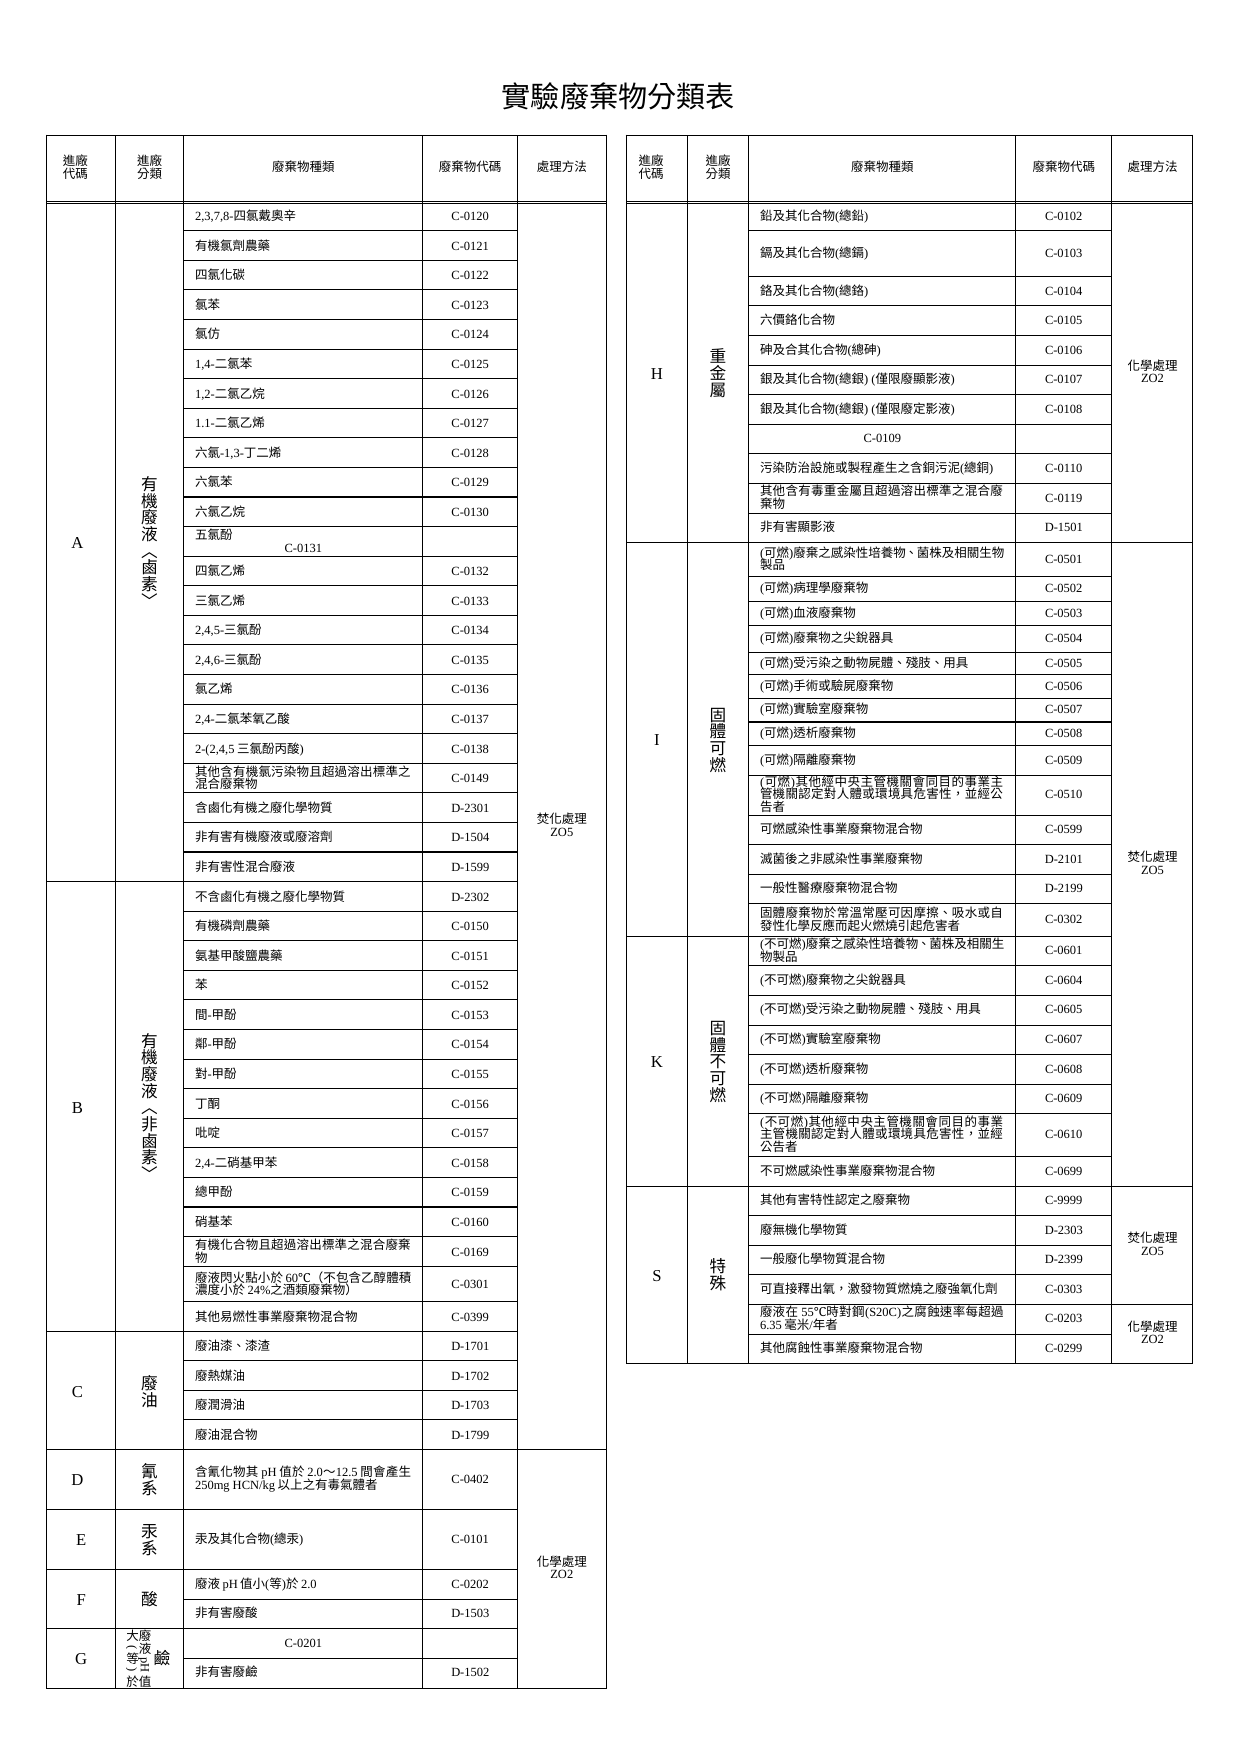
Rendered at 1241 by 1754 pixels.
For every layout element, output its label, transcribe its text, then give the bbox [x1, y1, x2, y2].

table_cell 六氯-1,3-丁二烯 [184, 438, 422, 467]
table_cell (可燃)隔離廢棄物 [749, 746, 1015, 775]
table_cell 不含鹵化有機之廢化學物質 [184, 882, 422, 911]
table_header 處理方法 [518, 136, 606, 201]
table_header 進廠代碼 [47, 136, 115, 201]
table_cell 鉻及其化合物(總鉻) [749, 277, 1015, 305]
table_cell 非有害顯影液 [749, 514, 1015, 542]
table_cell C-0137 [423, 705, 517, 733]
table_cell 廢油漆、漆渣 [184, 1332, 422, 1360]
table_cell D-2399 [1016, 1246, 1111, 1274]
table_cell 有機廢液〈鹵素〉 [116, 204, 183, 881]
table_cell C-0126 [423, 379, 517, 408]
table_cell D-1599 [423, 853, 517, 881]
table_cell C-0120 [423, 204, 517, 230]
table_cell (可燃)手術或驗屍廢棄物 [749, 675, 1015, 698]
table_cell C-0124 [423, 320, 517, 348]
table_cell C-0127 [423, 409, 517, 437]
table_cell 2,4,6-三氯酚 [184, 645, 422, 674]
table_cell D-1504 [423, 823, 517, 851]
table_cell 有機氯劑農藥 [184, 231, 422, 260]
table_cell A [47, 204, 115, 881]
table_cell 廢油混合物 [184, 1420, 422, 1449]
table_cell S [627, 1187, 687, 1363]
table_cell 特殊 [688, 1187, 748, 1363]
table_cell [423, 527, 517, 556]
table_cell C-0132 [423, 557, 517, 585]
table_cell C-0104 [1016, 277, 1111, 305]
table_cell C-0138 [423, 734, 517, 763]
table_header 廢棄物種類 [184, 136, 422, 201]
table_cell 固體不可燃 [688, 937, 748, 1186]
table_cell 1.1-二氯乙烯 [184, 409, 422, 437]
table_cell (可燃)血液廢棄物 [749, 602, 1015, 625]
table_cell C-0105 [1016, 306, 1111, 335]
table_cell (不可燃)實驗室廢棄物 [749, 1026, 1015, 1054]
table_header 處理方法 [1112, 136, 1192, 201]
table_cell C-0154 [423, 1030, 517, 1058]
table_cell 酸 [116, 1570, 183, 1628]
table_cell 2-(2,4,5三氯酚丙酸) [184, 734, 422, 763]
table_cell (不可燃)其他經中央主管機關會同目的事業主管機關認定對人體或環境具危害性，並經公告者 [749, 1114, 1015, 1156]
table_cell C-0133 [423, 586, 517, 615]
table_header 廢棄物代碼 [423, 136, 517, 201]
table_cell 重金屬 [688, 204, 748, 542]
table_cell C-0134 [423, 616, 517, 644]
table_cell C-0128 [423, 438, 517, 467]
table_cell (可燃)其他經中央主管機關會同目的事業主管機關認定對人體或環境具危害性，並經公告者 [749, 776, 1015, 814]
table_cell C-0301 [423, 1267, 517, 1301]
table_cell (不可燃)隔離廢棄物 [749, 1085, 1015, 1113]
table_cell C-0399 [423, 1302, 517, 1331]
table_cell C-0502 [1016, 577, 1111, 601]
table_cell C-0129 [423, 468, 517, 496]
table_cell C-0155 [423, 1060, 517, 1088]
table_cell 總甲酚 [184, 1178, 422, 1206]
table_cell F [47, 1570, 115, 1628]
table_cell C-0699 [1016, 1157, 1111, 1186]
table_cell 2,4-二硝基甲苯 [184, 1148, 422, 1177]
table_cell 氰系 [116, 1450, 183, 1509]
table_cell 銀及其化合物(總銀) (僅限廢顯影液) [749, 366, 1015, 394]
table_header 廢棄物種類 [749, 136, 1015, 201]
table_cell 廢潤滑油 [184, 1391, 422, 1419]
table_cell C-0153 [423, 1000, 517, 1029]
table_cell E [47, 1510, 115, 1569]
table_cell 可直接釋出氧，激發物質燃燒之廢強氧化劑 [749, 1275, 1015, 1304]
table_header 進廠 分類 [116, 136, 183, 201]
table_cell C-0123 [423, 290, 517, 319]
table_cell 丁酮 [184, 1089, 422, 1118]
table_cell C-0504 [1016, 626, 1111, 652]
table_cell 焚化處理 ZO5 [1112, 1187, 1192, 1304]
table_cell C-0108 [1016, 395, 1111, 424]
table_cell 砷及合其化合物(總砷) [749, 336, 1015, 364]
table_cell 有機廢液〈非鹵素〉 [116, 882, 183, 1331]
table_cell 其他含有機氯污染物且超過溶出標準之混合廢棄物 [184, 764, 422, 792]
table_cell 其他含有毒重金屬且超過溶出標準之混合廢棄物 [749, 484, 1015, 512]
table_cell 鹼 廢液pH值大(等)於12.5 [116, 1629, 183, 1687]
table_cell C-0303 [1016, 1275, 1111, 1304]
table_cell D-1799 [423, 1420, 517, 1449]
table_cell C [47, 1332, 115, 1449]
table_cell (可燃)透析廢棄物 [749, 723, 1015, 745]
table_cell C-0599 [1016, 816, 1111, 844]
table_cell C-0201 [184, 1629, 422, 1658]
table_cell 鉛及其化合物(總鉛) [749, 204, 1015, 230]
table_cell 滅菌後之非感染性事業廢棄物 [749, 845, 1015, 874]
table_cell 焚化處理 ZO5 [1112, 543, 1192, 1186]
table_cell D-1502 [423, 1659, 517, 1687]
table_cell (可燃)實驗室廢棄物 [749, 699, 1015, 721]
table_cell C-0130 [423, 498, 517, 526]
table_cell 非有害廢酸 [184, 1600, 422, 1628]
table_cell 焚化處理 ZO5 [518, 204, 606, 1449]
table_cell C-0103 [1016, 231, 1111, 276]
table_cell 其他易燃性事業廢棄物混合物 [184, 1302, 422, 1331]
table_cell D-2302 [423, 882, 517, 911]
table_cell C-0107 [1016, 366, 1111, 394]
table_header 進廠代碼 [627, 136, 687, 201]
table_cell C-0160 [423, 1208, 517, 1236]
table_cell 廢油 [116, 1332, 183, 1449]
table_cell C-0157 [423, 1119, 517, 1147]
table_cell C-0501 [1016, 543, 1111, 576]
text 實驗廢棄物分類表 [501, 73, 747, 116]
table_cell (不可燃)廢棄之感染性培養物、菌株及相關生物製品 [749, 937, 1015, 965]
table_cell 化學處理ZO2 [1112, 1305, 1192, 1363]
table_cell 苯 [184, 971, 422, 999]
table_header 廢棄物代碼 [1016, 136, 1111, 201]
table_cell 廢熱媒油 [184, 1361, 422, 1390]
table_cell [1016, 425, 1111, 453]
table_cell 一般廢化學物質混合物 [749, 1246, 1015, 1274]
table_cell 對-甲酚 [184, 1060, 422, 1088]
table_cell C-0159 [423, 1178, 517, 1206]
table_cell C-0203 [1016, 1305, 1111, 1333]
table_cell C-0119 [1016, 484, 1111, 512]
table_cell D-1702 [423, 1361, 517, 1390]
table_cell C-0604 [1016, 966, 1111, 995]
table_cell 非有害有機廢液或廢溶劑 [184, 823, 422, 851]
table_cell I [627, 543, 687, 936]
table_cell 可燃感染性事業廢棄物混合物 [749, 816, 1015, 844]
table_cell C-0110 [1016, 454, 1111, 483]
table_cell C-0506 [1016, 675, 1111, 698]
table_cell 非有害性混合廢液 [184, 853, 422, 881]
table_cell D-2199 [1016, 875, 1111, 903]
table_cell 1,4-二氯苯 [184, 350, 422, 378]
table_cell 六氯苯 [184, 468, 422, 496]
table_cell C-0122 [423, 261, 517, 289]
table_cell C-0152 [423, 971, 517, 999]
table_cell 廢液pH值小(等)於2.0 [184, 1570, 422, 1599]
table_cell 間-甲酚 [184, 1000, 422, 1029]
table_cell 1,2-二氯乙烷 [184, 379, 422, 408]
table_cell [423, 1629, 517, 1658]
table_cell C-0202 [423, 1570, 517, 1599]
table_cell C-0507 [1016, 699, 1111, 721]
table_cell 六價鉻化合物 [749, 306, 1015, 335]
table_cell 廢液在55℃時對鋼(S20C)之腐蝕速率每超過6.35毫米/年者 [749, 1305, 1015, 1333]
table_cell D [47, 1450, 115, 1509]
table_cell 氯苯 [184, 290, 422, 319]
table_cell (可燃)受污染之動物屍體、殘肢、用具 [749, 653, 1015, 674]
table_cell (可燃)病理學廢棄物 [749, 577, 1015, 601]
table_cell C-0509 [1016, 746, 1111, 775]
table_cell 三氯乙烯 [184, 586, 422, 615]
table_cell C-0109 [749, 425, 1015, 453]
table_cell 鎘及其化合物(總鎘) [749, 231, 1015, 276]
table_cell C-0299 [1016, 1335, 1111, 1363]
table_cell 一般性醫療廢棄物混合物 [749, 875, 1015, 903]
table_cell C-0101 [423, 1510, 517, 1569]
table_cell 化學處理ZO2 [1112, 204, 1192, 542]
table_cell C-0402 [423, 1450, 517, 1509]
table_cell C-0156 [423, 1089, 517, 1118]
table_cell 汞及其化合物(總汞) [184, 1510, 422, 1569]
table_cell K [627, 937, 687, 1186]
table_cell C-0135 [423, 645, 517, 674]
table_cell 氨基甲酸鹽農藥 [184, 941, 422, 970]
table_cell 固體可燃 [688, 543, 748, 936]
table_cell 有機化合物且超過溶出標準之混合廢棄物 [184, 1237, 422, 1266]
table_cell 非有害廢鹼 [184, 1659, 422, 1687]
table_cell 鄰-甲酚 [184, 1030, 422, 1058]
table_cell 固體廢棄物於常溫常壓可因摩擦、吸水或自發性化學反應而起火燃燒引起危害者 [749, 904, 1015, 936]
table_cell 2,3,7,8-四氯戴奧辛 [184, 204, 422, 230]
table_cell C-0136 [423, 675, 517, 703]
table_cell C-0610 [1016, 1114, 1111, 1156]
table_cell C-0149 [423, 764, 517, 792]
table_cell C-0106 [1016, 336, 1111, 364]
table_cell 其他有害特性認定之廢棄物 [749, 1187, 1015, 1215]
table_cell 不可燃感染性事業廢棄物混合物 [749, 1157, 1015, 1186]
table_cell C-0505 [1016, 653, 1111, 674]
table_cell 吡啶 [184, 1119, 422, 1147]
table_cell C-0607 [1016, 1026, 1111, 1054]
table_cell D-1501 [1016, 514, 1111, 542]
table_cell C-0601 [1016, 937, 1111, 965]
table_cell C-0125 [423, 350, 517, 378]
table_cell 六氯乙烷 [184, 498, 422, 526]
table_cell (可燃)廢棄物之尖銳器具 [749, 626, 1015, 652]
table_cell 四氯化碳 [184, 261, 422, 289]
table_cell C-0102 [1016, 204, 1111, 230]
table_cell D-2301 [423, 793, 517, 822]
table_cell 氯乙烯 [184, 675, 422, 703]
table_cell C-0151 [423, 941, 517, 970]
table_cell 五氯酚 C-0131 [184, 527, 422, 556]
table_cell G [47, 1629, 115, 1687]
table_cell C-9999 [1016, 1187, 1111, 1215]
table_cell 廢液閃火點小於60℃（不包含乙醇體積濃度小於24%之酒類廢棄物） [184, 1267, 422, 1301]
table_cell C-0503 [1016, 602, 1111, 625]
table_cell C-0121 [423, 231, 517, 260]
table_cell C-0302 [1016, 904, 1111, 936]
table_cell 氯仿 [184, 320, 422, 348]
table_cell C-0608 [1016, 1055, 1111, 1084]
table_cell 四氯乙烯 [184, 557, 422, 585]
table_cell C-0169 [423, 1237, 517, 1266]
table_cell D-1503 [423, 1600, 517, 1628]
table_cell 其他腐蝕性事業廢棄物混合物 [749, 1335, 1015, 1363]
table_cell C-0150 [423, 912, 517, 940]
table_cell (不可燃)透析廢棄物 [749, 1055, 1015, 1084]
table_cell 廢無機化學物質 [749, 1216, 1015, 1245]
table_cell 有機磷劑農藥 [184, 912, 422, 940]
table_cell 含氰化物其pH值於2.0～12.5間會產生250mg HCN/kg以上之有毒氣體者 [184, 1450, 422, 1509]
table_cell D-2101 [1016, 845, 1111, 874]
table_cell (不可燃)受污染之動物屍體、殘肢、用具 [749, 996, 1015, 1024]
table_cell D-1703 [423, 1391, 517, 1419]
table_header 進廠 分類 [688, 136, 748, 201]
table_cell 含鹵化有機之廢化學物質 [184, 793, 422, 822]
table_cell (可燃)廢棄之感染性培養物、菌株及相關生物製品 [749, 543, 1015, 576]
table_cell (不可燃)廢棄物之尖銳器具 [749, 966, 1015, 995]
table_cell C-0510 [1016, 776, 1111, 814]
table_cell D-2303 [1016, 1216, 1111, 1245]
table_cell D-1701 [423, 1332, 517, 1360]
table_cell C-0508 [1016, 723, 1111, 745]
table_cell H [627, 204, 687, 542]
table_cell 銀及其化合物(總銀) (僅限廢定影液) [749, 395, 1015, 424]
table_cell 化學處理ZO2 [518, 1450, 606, 1687]
table_cell C-0605 [1016, 996, 1111, 1024]
table_cell 污染防治設施或製程產生之含銅污泥(總銅) [749, 454, 1015, 483]
table_cell 硝基苯 [184, 1208, 422, 1236]
table_cell C-0609 [1016, 1085, 1111, 1113]
table_cell C-0158 [423, 1148, 517, 1177]
table_cell 2,4-二氯苯氧乙酸 [184, 705, 422, 733]
table_cell B [47, 882, 115, 1331]
table_cell 2,4,5-三氯酚 [184, 616, 422, 644]
table_cell 汞系 [116, 1510, 183, 1569]
